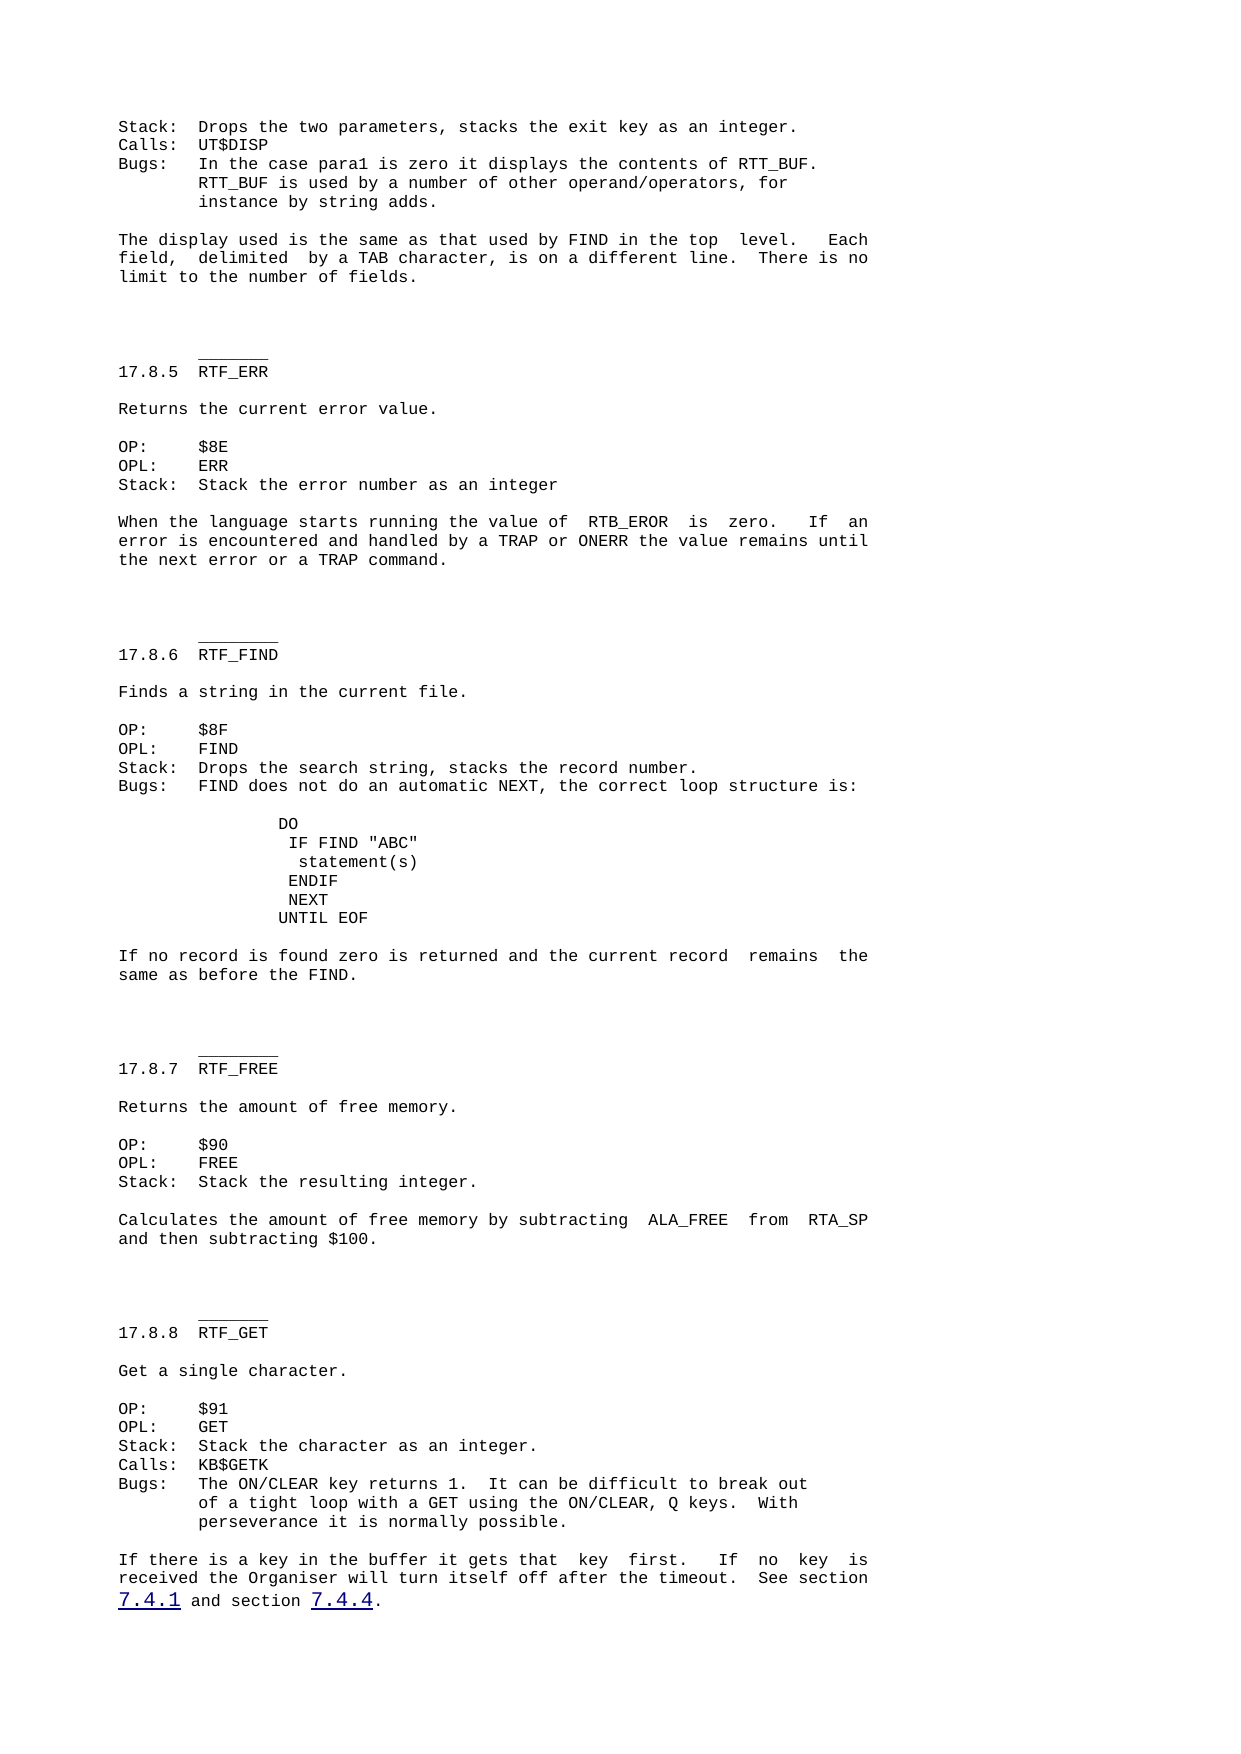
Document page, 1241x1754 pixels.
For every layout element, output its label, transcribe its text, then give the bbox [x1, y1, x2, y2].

text Calls: UT$DISP [118, 137, 1122, 156]
text If there is a key in the buffer it gets that key first. If no key is [118, 1551, 1122, 1570]
text 17.8.6 RTF_FIND [118, 646, 1122, 665]
text 17.8.8 RTF_GET [118, 1325, 1122, 1344]
text of a tight loop with a GET using the ON/CLEAR, Q keys. With [118, 1494, 1122, 1513]
text Stack: Drops the search string, stacks the record number. [118, 759, 1122, 778]
text RTT_BUF is used by a number of other operand/operators, for [118, 175, 1122, 193]
text received the Organiser will turn itself off after the timeout. See section [118, 1570, 1122, 1589]
text ________ [118, 627, 1122, 646]
text OPL: GET [118, 1419, 1122, 1438]
text Bugs: In the case para1 is zero it displays the contents of RTT_BUF. [118, 156, 1122, 175]
text 17.8.5 RTF_ERR [118, 363, 1122, 382]
text OP: $90 [118, 1136, 1122, 1155]
text Stack: Stack the resulting integer. [118, 1174, 1122, 1193]
text Calls: KB$GETK [118, 1457, 1122, 1476]
text ________ [118, 1042, 1122, 1061]
text OPL: FIND [118, 740, 1122, 759]
text IF FIND "ABC" [118, 834, 1122, 853]
text If no record is found zero is returned and the current record remains the [118, 948, 1122, 967]
text field, delimited by a TAB character, is on a different line. There is no [118, 250, 1122, 269]
text Calculates the amount of free memory by subtracting ALA_FREE from RTA_SP [118, 1212, 1122, 1231]
text instance by string adds. [118, 193, 1122, 212]
text Bugs: FIND does not do an automatic NEXT, the correct loop structure is: [118, 778, 1122, 797]
text limit to the number of fields. [118, 269, 1122, 288]
text UNTIL EOF [118, 910, 1122, 929]
text OP: $91 [118, 1400, 1122, 1419]
text Get a single character. [118, 1362, 1122, 1381]
text Returns the amount of free memory. [118, 1098, 1122, 1117]
text and then subtracting $100. [118, 1231, 1122, 1249]
text The display used is the same as that used by FIND in the top level. Each [118, 231, 1122, 250]
text OP: $8E [118, 439, 1122, 457]
text Finds a string in the current file. [118, 684, 1122, 703]
text Bugs: The ON/CLEAR key returns 1. It can be difficult to break out [118, 1476, 1122, 1494]
text same as before the FIND. [118, 967, 1122, 985]
text When the language starts running the value of RTB_EROR is zero. If an [118, 514, 1122, 533]
text OP: $8F [118, 721, 1122, 740]
text _______ [118, 1306, 1122, 1325]
text NEXT [118, 891, 1122, 910]
text the next error or a TRAP command. [118, 552, 1122, 571]
text OPL: ERR [118, 457, 1122, 476]
text Stack: Stack the error number as an integer [118, 476, 1122, 495]
text Stack: Drops the two parameters, stacks the exit key as an integer. [118, 118, 1122, 137]
text OPL: FREE [118, 1155, 1122, 1174]
text error is encountered and handled by a TRAP or ONERR the value remains until [118, 533, 1122, 552]
text ENDIF [118, 872, 1122, 891]
text 17.8.7 RTF_FREE [118, 1061, 1122, 1080]
text statement(s) [118, 853, 1122, 872]
text perseverance it is normally possible. [118, 1513, 1122, 1532]
text Returns the current error value. [118, 401, 1122, 420]
text _______ [118, 344, 1122, 363]
text Stack: Stack the character as an integer. [118, 1438, 1122, 1457]
text 7.4.1 and section 7.4.4. [118, 1589, 1122, 1612]
text DO [118, 816, 1122, 834]
